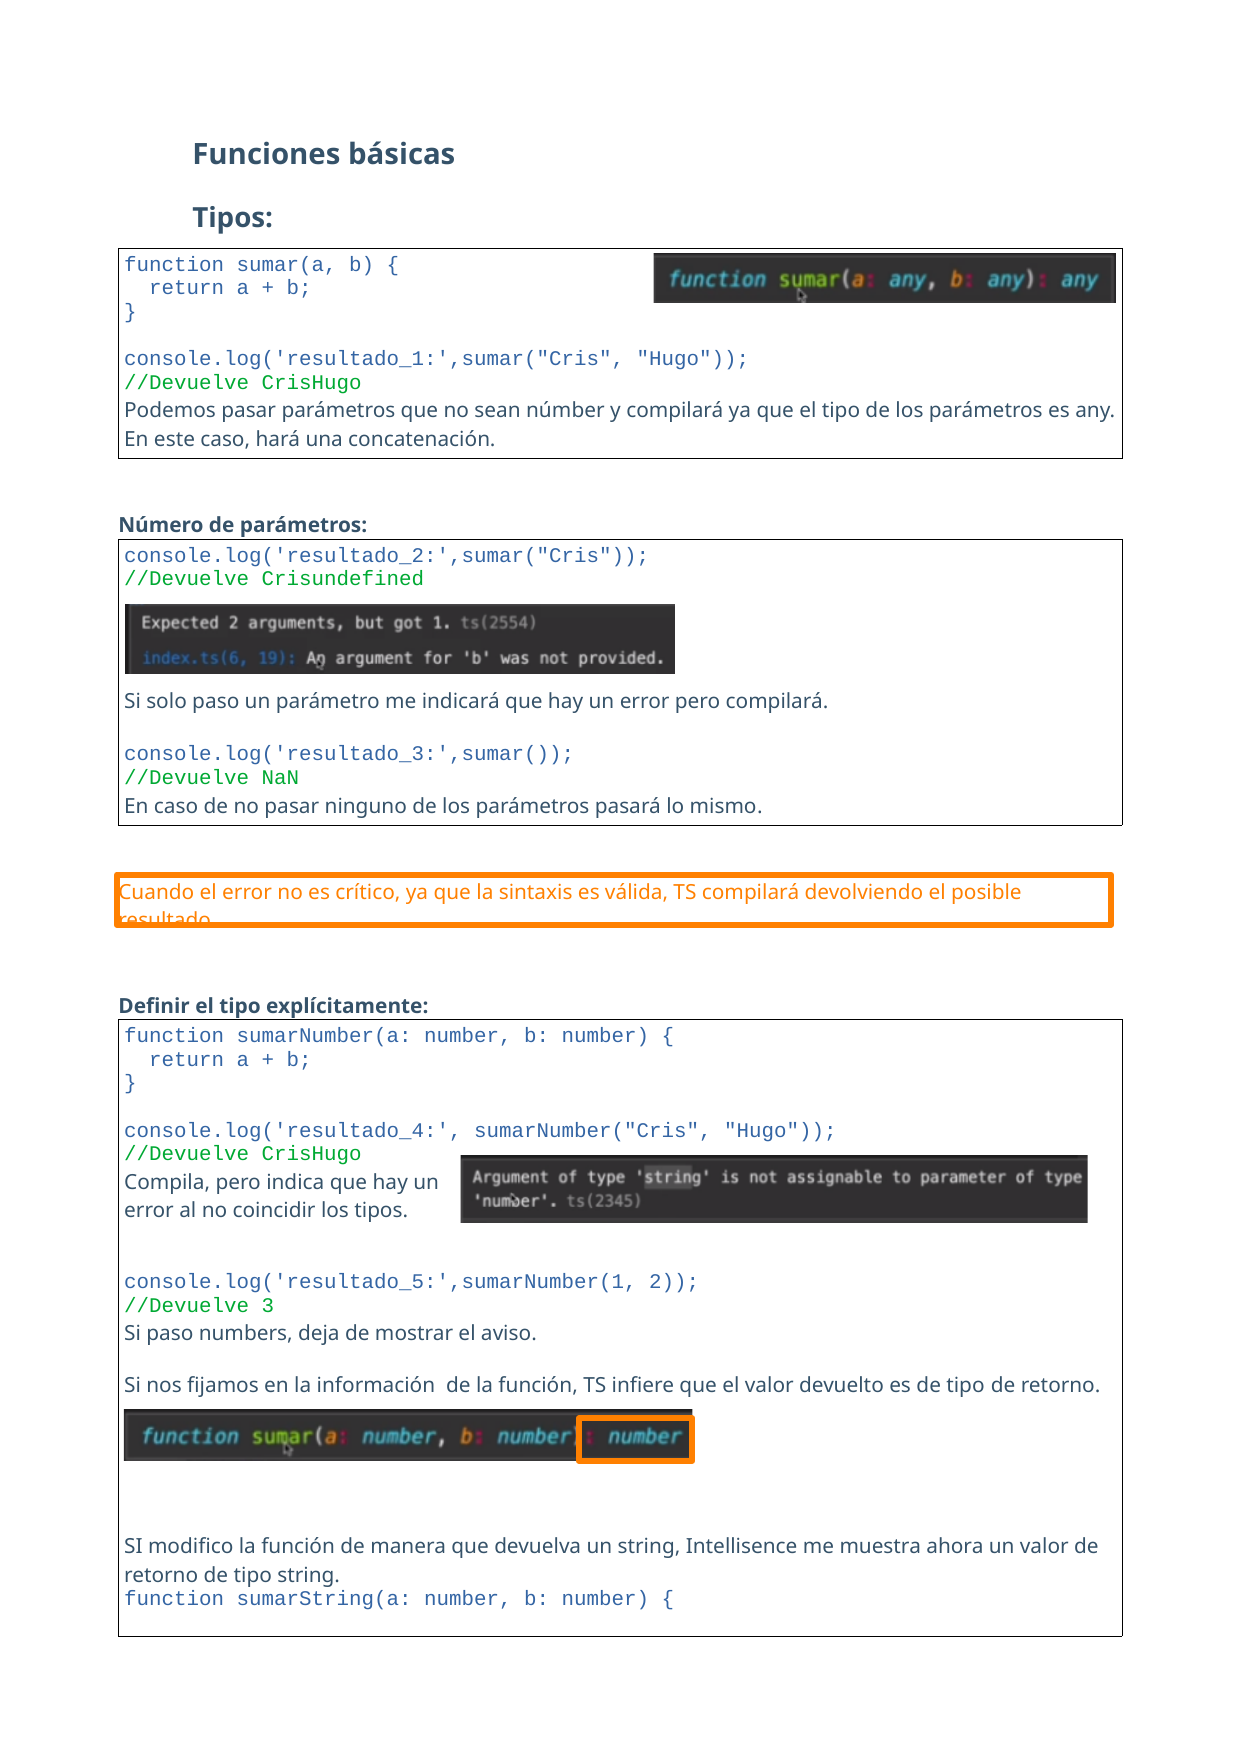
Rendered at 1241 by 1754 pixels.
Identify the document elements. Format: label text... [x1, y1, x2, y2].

picture [582, 1421, 689, 1458]
picture [123, 1409, 693, 1461]
picture [460, 1155, 1088, 1223]
table_header function sumarNumber(a: number, b: number) { return a + b; } console.log('resultado_4:', sumarNumber("Cris", "Hugo")); //Devuelve CrisHugo Compila, pero indica que hay un error al no coincidir los tipos. console.log('resultado_5:',sumarNumber(1, 2)); //Devuelve 3 Si paso numbers, deja de mostrar el aviso. Si nos fijamos en la información de la función, TS infiere que el valor devuelto es de tipo de retorno. SI modifico la función de manera que devuelva un string, Intellisence me muestra ahora un valor de retorno de tipo string. function sumarString(a: number, b: number) { [119, 1020, 1122, 1636]
picture [653, 253, 1116, 303]
picture [125, 604, 675, 674]
text Cuando el error no es crítico, ya que la sintaxis es válida, TS compilará devolviendo el posible resultado. [118, 877, 1122, 934]
text Definir el tipo explícitamente: [118, 991, 1122, 1019]
subtitle Funciones básicas [118, 133, 1122, 173]
subtitle Tipos: [118, 198, 1122, 235]
table_header console.log('resultado_2:',sumar("Cris")); //Devuelve Crisundefined Si solo paso un parámetro me indicará que hay un error pero compilará. console.log('resultado_3:',sumar()); //Devuelve NaN En caso de no pasar ninguno de los parámetros pasará lo mismo. [119, 540, 1122, 825]
table_header function sumar(a, b) { return a + b; } console.log('resultado_1:',sumar("Cris", "Hugo")); //Devuelve CrisHugo Podemos pasar parámetros que no sean númber y compilará ya que el tipo de los parámetros es any. En este caso, hará una concatenación. [119, 249, 1122, 458]
text Número de parámetros: [118, 510, 1122, 539]
